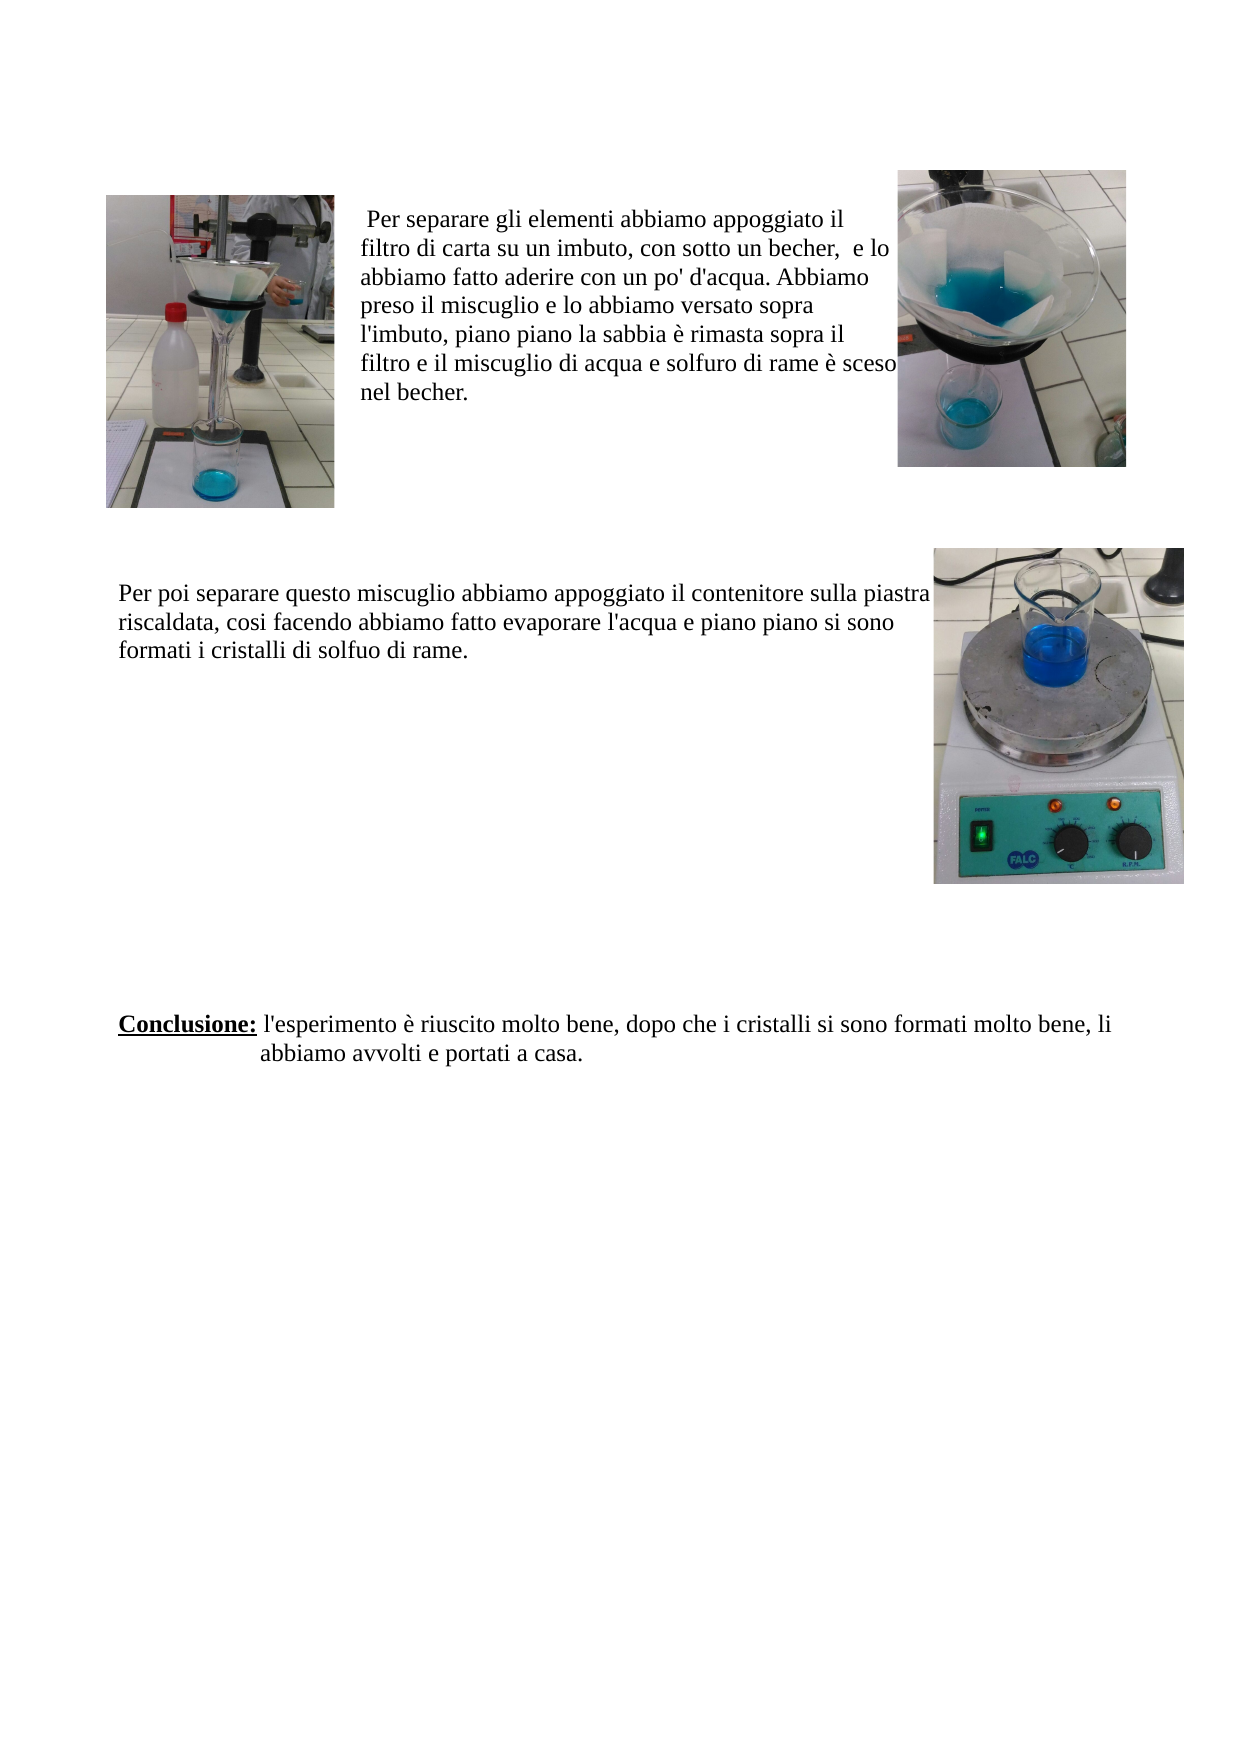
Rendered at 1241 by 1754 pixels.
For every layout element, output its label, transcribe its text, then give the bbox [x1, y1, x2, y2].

text Per separare gli elementi abbiamo appoggiato il filtro di carta su un imbuto, con sotto un becher, e lo abbiamo fatto aderire con un po' d'acqua. Abbiamo preso il miscuglio e lo abbiamo versato sopra l'imbuto, piano piano la sabbia è rimasta sopra il filtro e il miscuglio di acqua e solfuro di rame è sceso nel becher. [360, 204, 897, 406]
picture [106, 195, 335, 508]
picture [933, 548, 1184, 884]
picture [897, 170, 1127, 467]
text Per poi separare questo miscuglio abbiamo appoggiato il contenitore sulla piastra riscaldata, cosi facendo abbiamo fatto evaporare l'acqua e piano piano si sono formati i cristalli di solfuo di rame. [118, 578, 933, 664]
text Conclusione: l'esperimento è riuscito molto bene, dopo che i cristalli si sono formati molto bene, li abbiamo avvolti e portati a casa. [118, 1009, 1122, 1067]
